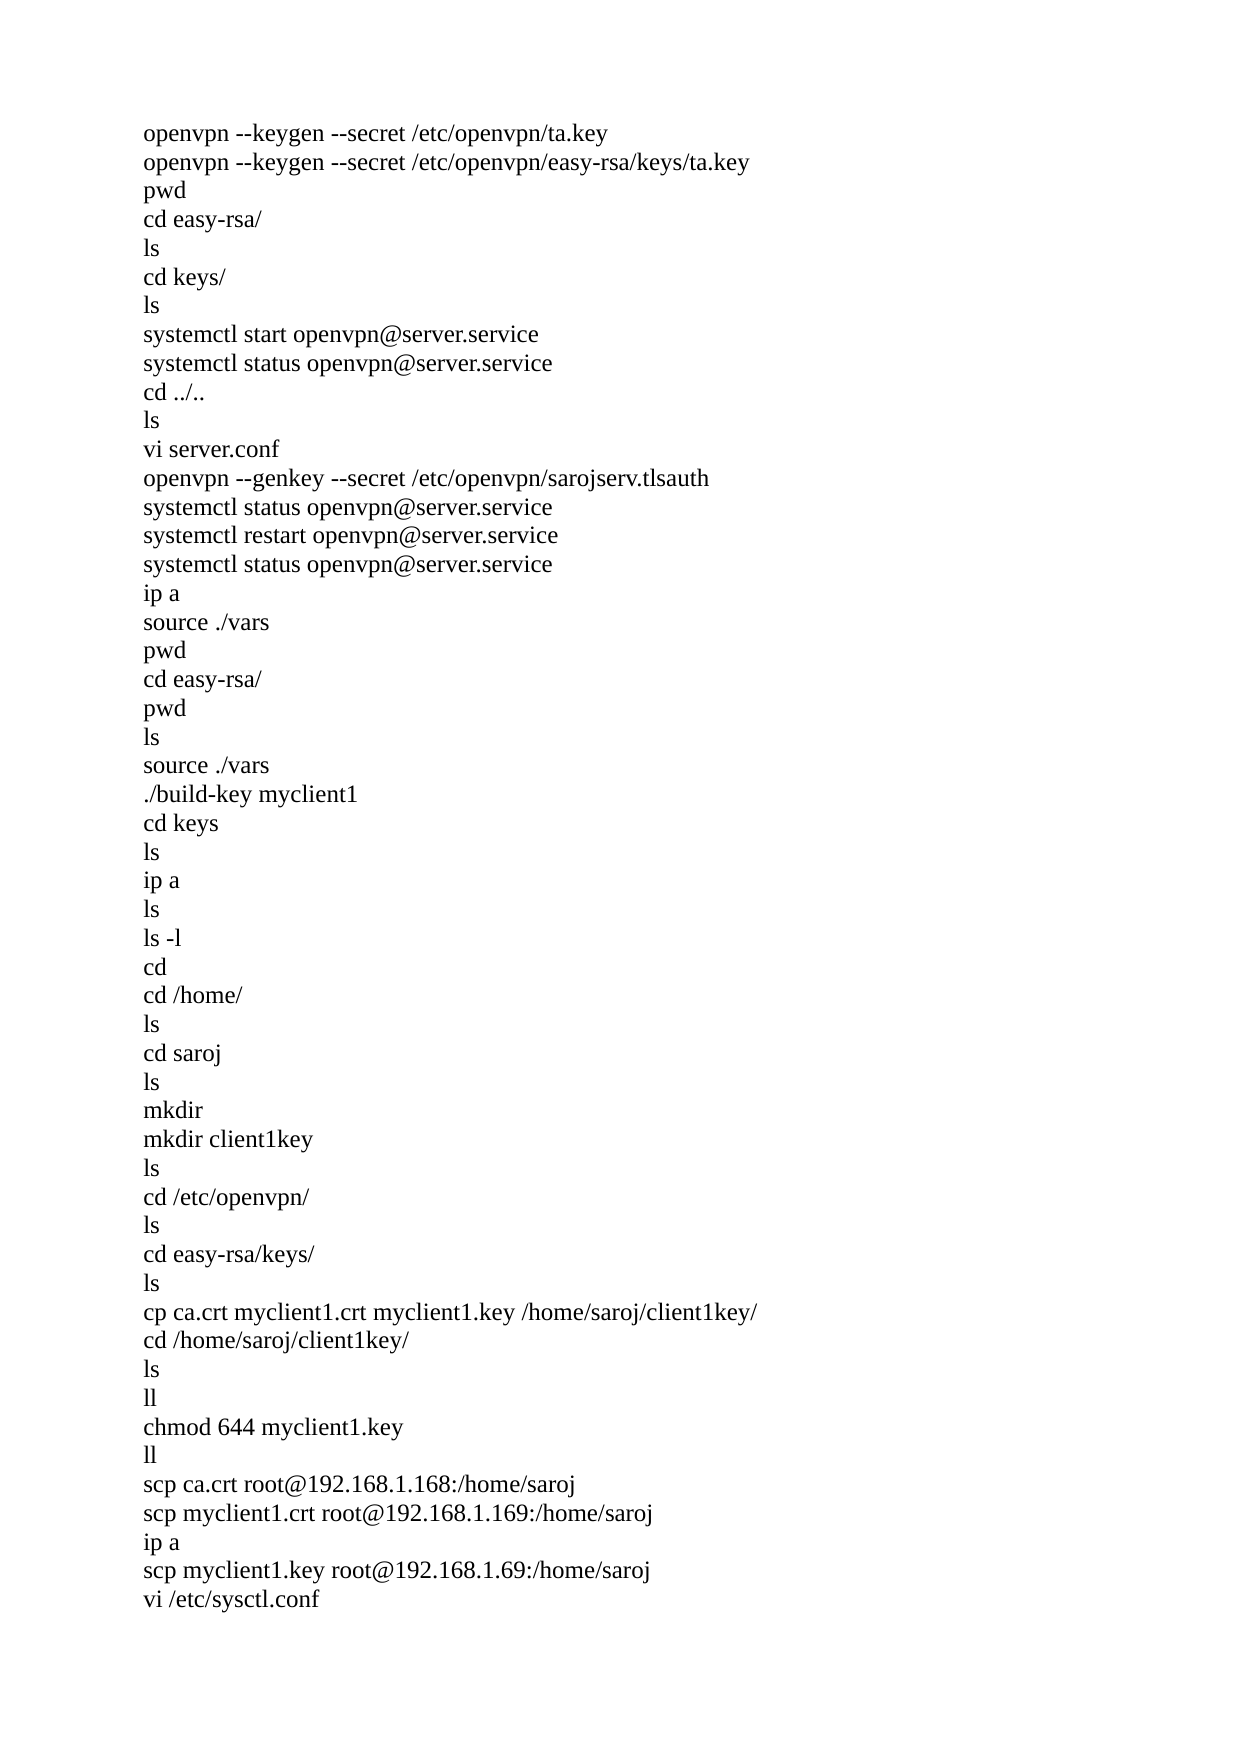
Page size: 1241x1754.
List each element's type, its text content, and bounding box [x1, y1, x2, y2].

text cd easy-rsa/ [118, 204, 1122, 233]
text cd ../.. [118, 377, 1122, 406]
text ls [118, 1067, 1122, 1096]
text ls -l [118, 923, 1122, 952]
text ./build-key myclient1 [118, 779, 1122, 808]
text mkdir client1key [118, 1124, 1122, 1153]
text pwd [118, 693, 1122, 722]
text cd saroj [118, 1038, 1122, 1067]
text cd keys/ [118, 262, 1122, 291]
text ip a [118, 578, 1122, 607]
text cd [118, 952, 1122, 981]
text ls [118, 1354, 1122, 1383]
text systemctl restart openvpn@server.service [118, 521, 1122, 549]
text systemctl status openvpn@server.service [118, 492, 1122, 521]
text ls [118, 406, 1122, 434]
text ls [118, 894, 1122, 923]
text ip a [118, 866, 1122, 894]
text ls [118, 1268, 1122, 1297]
text ls [118, 1211, 1122, 1239]
text openvpn --genkey --secret /etc/openvpn/sarojserv.tlsauth [118, 463, 1122, 492]
text cd keys [118, 808, 1122, 837]
text cp ca.crt myclient1.crt myclient1.key /home/saroj/client1key/ [118, 1297, 1122, 1326]
text ls [118, 837, 1122, 866]
text mkdir [118, 1096, 1122, 1124]
text cd easy-rsa/keys/ [118, 1239, 1122, 1268]
text ll [118, 1441, 1122, 1469]
text cd /home/ [118, 981, 1122, 1009]
text ls [118, 1009, 1122, 1038]
text scp myclient1.crt root@192.168.1.169:/home/saroj [118, 1498, 1122, 1527]
text vi server.conf [118, 434, 1122, 463]
text ls [118, 291, 1122, 319]
text pwd [118, 636, 1122, 664]
text source ./vars [118, 751, 1122, 779]
text cd easy-rsa/ [118, 664, 1122, 693]
text ls [118, 233, 1122, 262]
text chmod 644 myclient1.key [118, 1412, 1122, 1441]
text systemctl status openvpn@server.service [118, 549, 1122, 578]
text openvpn --keygen --secret /etc/openvpn/ta.key [118, 118, 1122, 147]
text scp myclient1.key root@192.168.1.69:/home/saroj [118, 1556, 1122, 1584]
text cd /etc/openvpn/ [118, 1182, 1122, 1211]
text ls [118, 1153, 1122, 1182]
text openvpn --keygen --secret /etc/openvpn/easy-rsa/keys/ta.key [118, 147, 1122, 176]
text systemctl status openvpn@server.service [118, 348, 1122, 377]
text vi /etc/sysctl.conf [118, 1584, 1122, 1613]
text source ./vars [118, 607, 1122, 636]
text scp ca.crt root@192.168.1.168:/home/saroj [118, 1469, 1122, 1498]
text ls [118, 722, 1122, 751]
text cd /home/saroj/client1key/ [118, 1326, 1122, 1354]
text ip a [118, 1527, 1122, 1556]
text pwd [118, 176, 1122, 204]
text systemctl start openvpn@server.service [118, 319, 1122, 348]
text ll [118, 1383, 1122, 1412]
